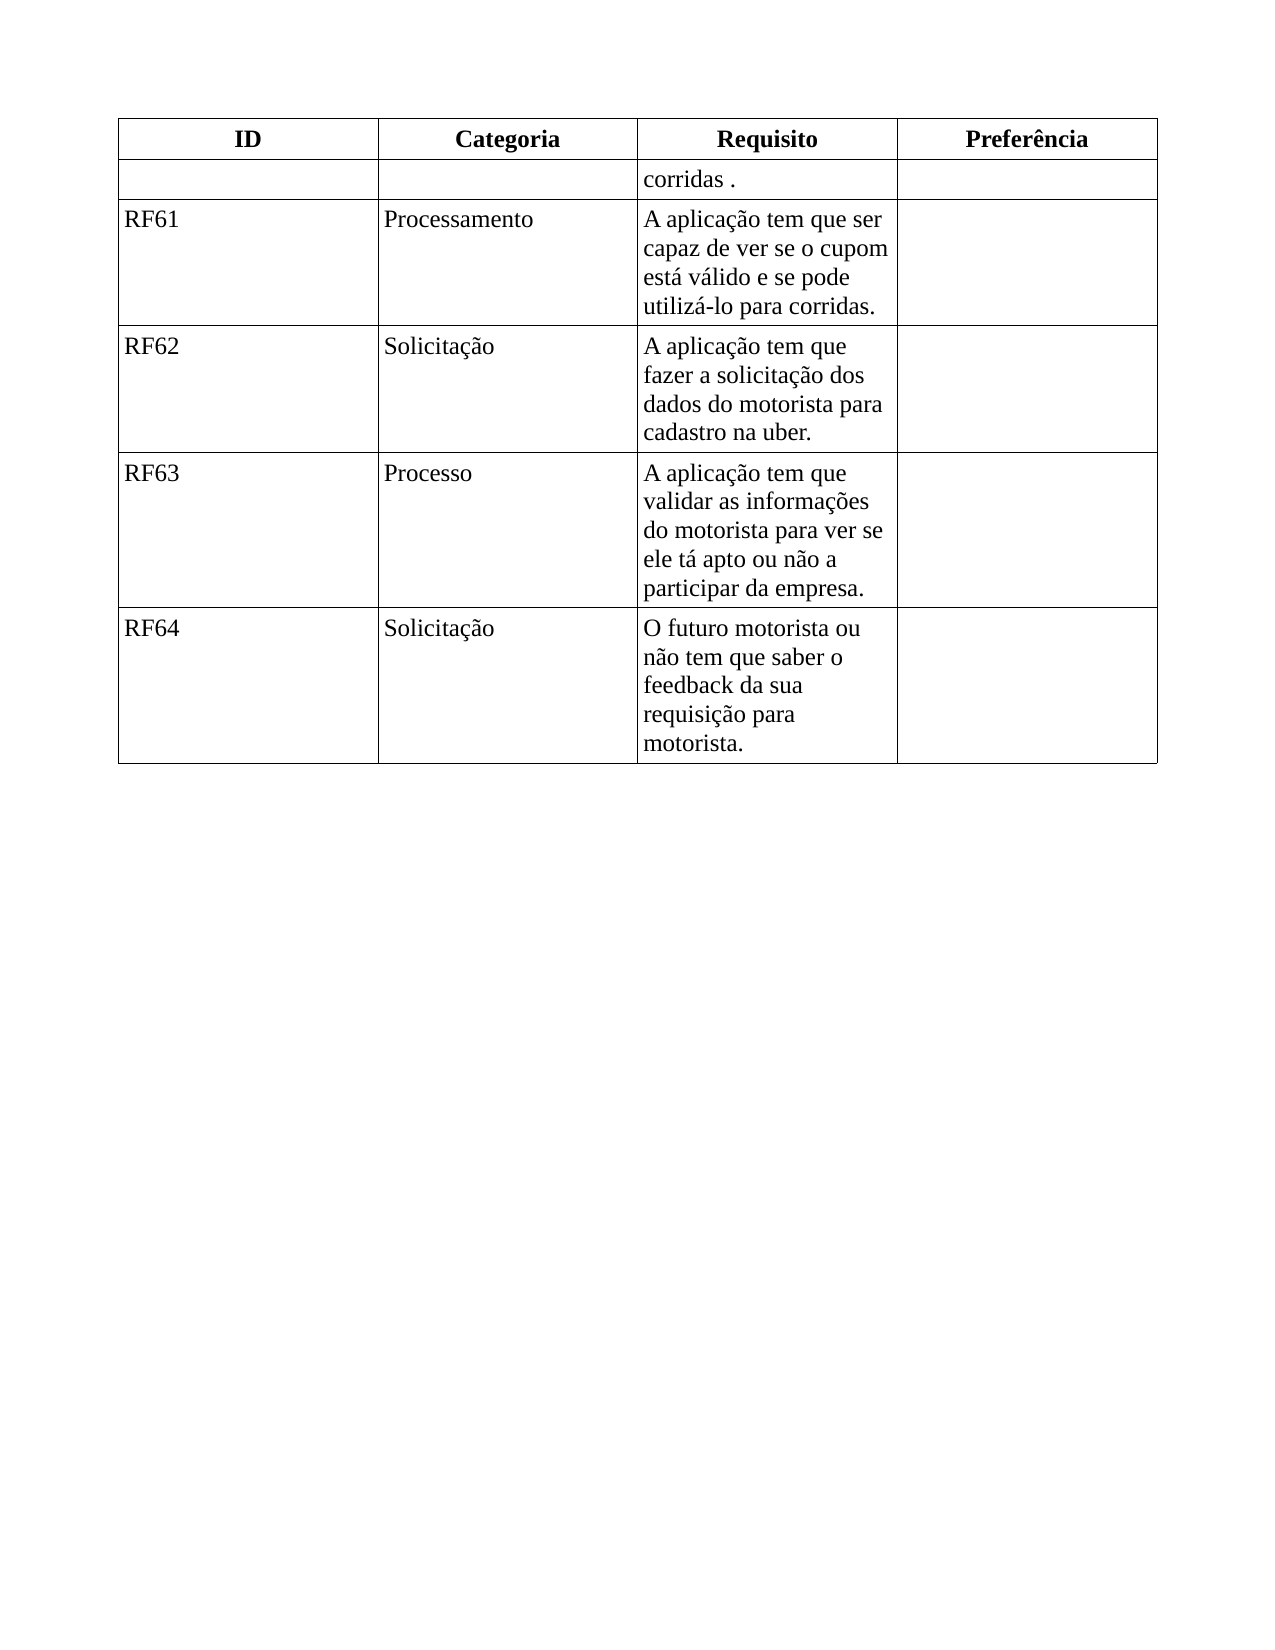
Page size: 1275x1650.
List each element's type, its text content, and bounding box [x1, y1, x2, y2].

table_cell [119, 160, 378, 199]
table_cell [898, 608, 1157, 762]
table_cell A aplicação tem que ser capaz de ver se o cupom está válido e se pode utilizá-lo para corridas. [638, 200, 897, 325]
table_cell A aplicação tem que fazer a solicitação dos dados do motorista para cadastro na uber. [638, 326, 897, 452]
table_cell A aplicação tem que validar as informações do motorista para ver se ele tá apto ou não a participar da empresa. [638, 453, 897, 607]
table_cell RF64 [119, 608, 378, 762]
table_cell [379, 160, 637, 199]
table_cell [898, 160, 1157, 199]
table_cell Processo [379, 453, 637, 607]
table_cell RF62 [119, 326, 378, 452]
table_cell corridas . [638, 160, 897, 199]
table_cell [898, 200, 1157, 325]
table_cell RF63 [119, 453, 378, 607]
table_header Categoria [379, 119, 637, 158]
table_cell Processamento [379, 200, 637, 325]
table_cell Solicitação [379, 326, 637, 452]
table_header ID [119, 119, 378, 158]
table_cell RF61 [119, 200, 378, 325]
table_cell Solicitação [379, 608, 637, 762]
table_cell [898, 453, 1157, 607]
table_header Requisito [638, 119, 897, 158]
table_cell [898, 326, 1157, 452]
table_header Preferência [898, 119, 1157, 158]
table_cell O futuro motorista ou não tem que saber o feedback da sua requisição para motorista. [638, 608, 897, 762]
